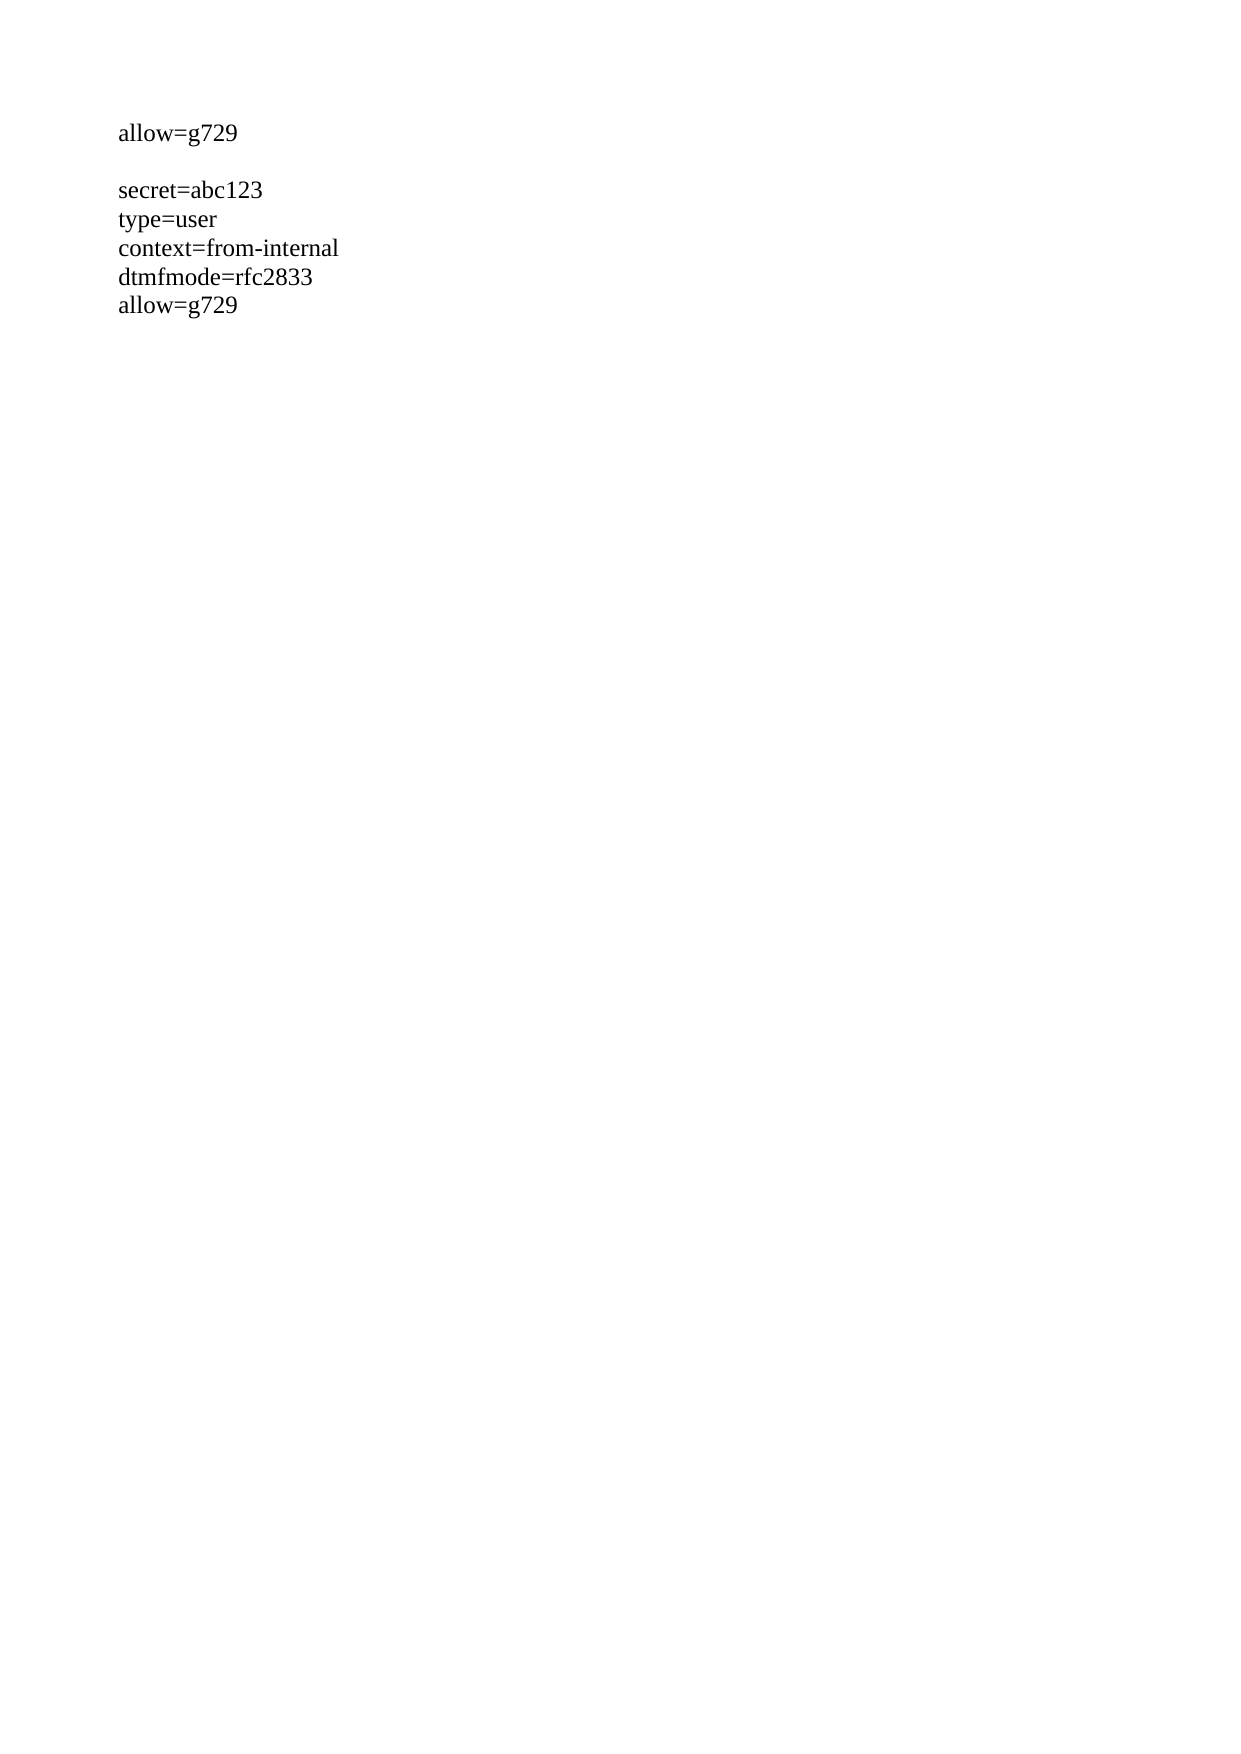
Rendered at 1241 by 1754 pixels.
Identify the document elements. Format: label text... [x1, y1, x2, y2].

text type=user [118, 204, 1122, 233]
text allow=g729 [118, 118, 1122, 147]
text context=from-internal [118, 233, 1122, 262]
text secret=abc123 [118, 176, 1122, 204]
text allow=g729 [118, 291, 1122, 319]
text dtmfmode=rfc2833 [118, 262, 1122, 291]
